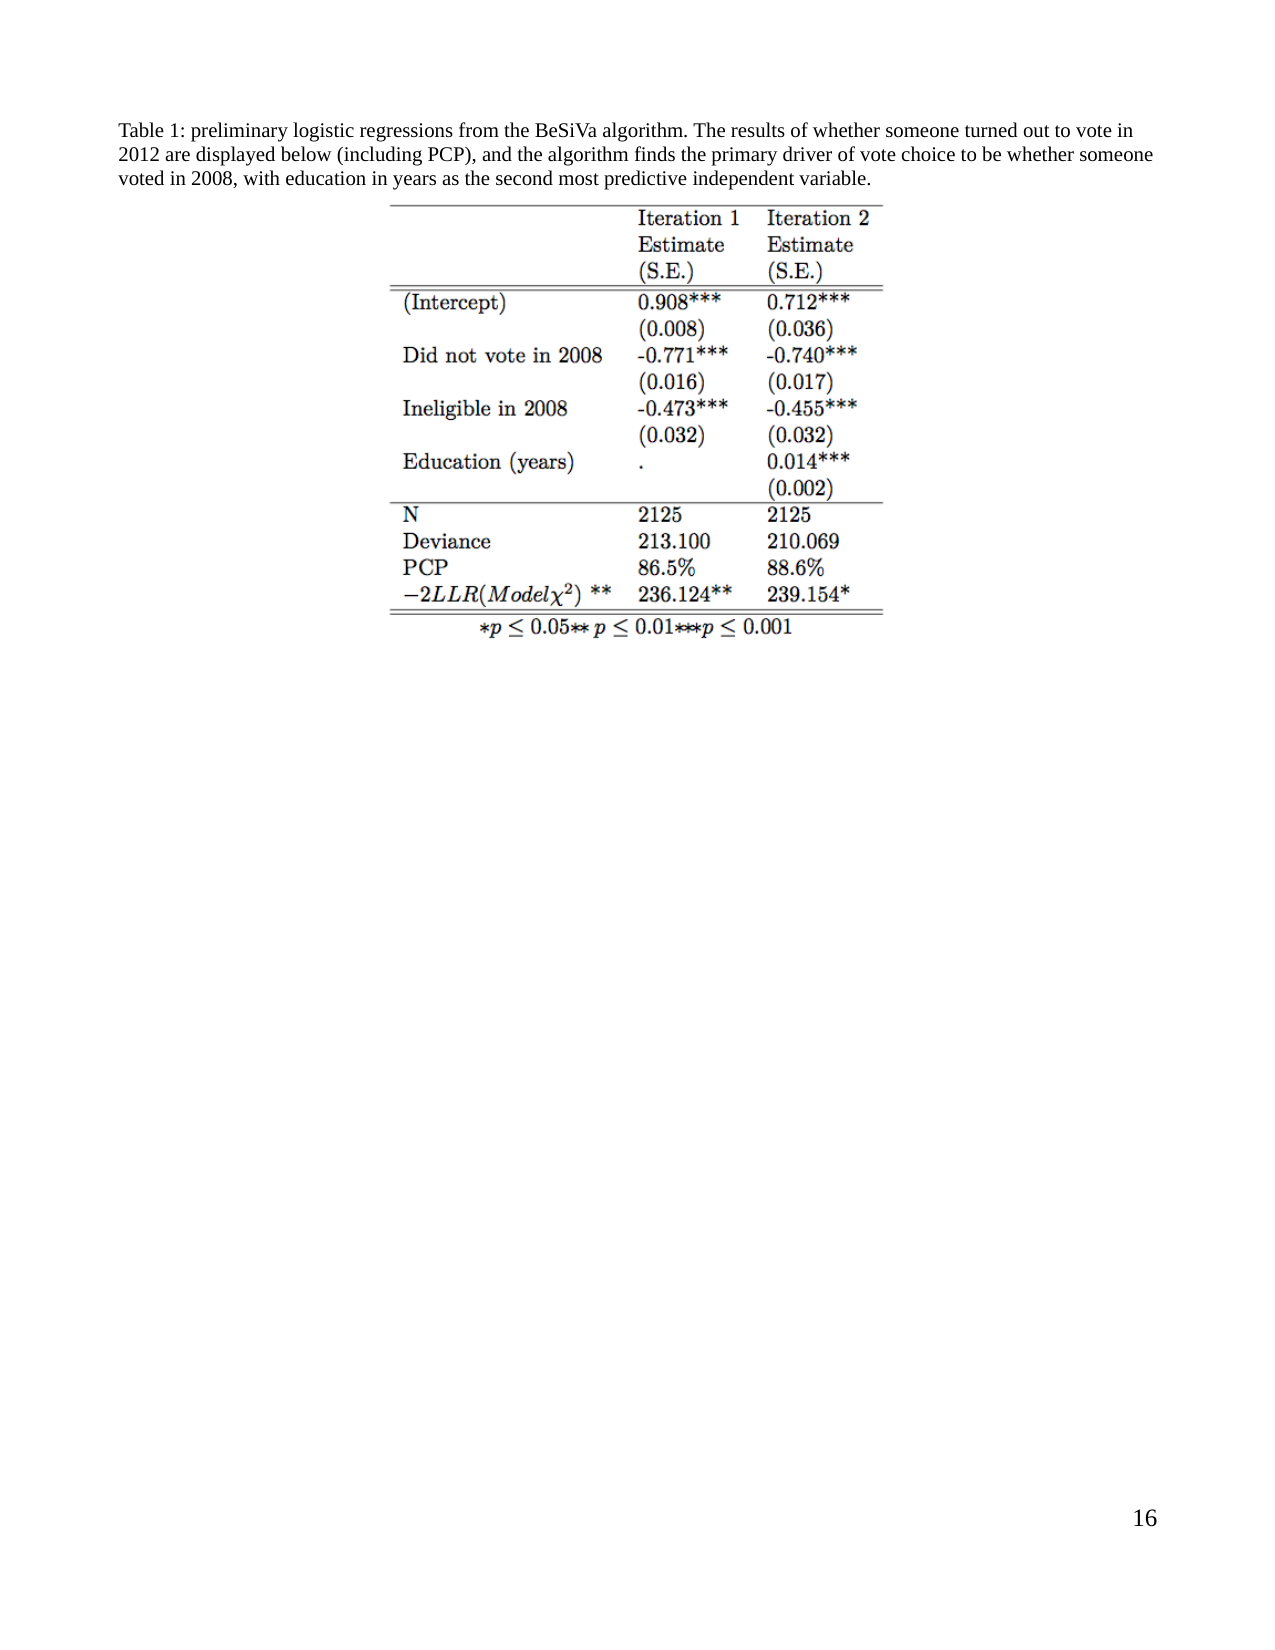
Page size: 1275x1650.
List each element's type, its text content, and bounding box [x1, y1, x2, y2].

picture [385, 202, 890, 647]
text Table 1: preliminary logistic regressions from the BeSiVa algorithm. The results of whether someone turned out to vote in 2012 are displayed below (including PCP), and the algorithm finds the primary driver of vote choice to be whether someone voted in 2008, with education in years as the second most predictive independent variable. [118, 118, 1157, 190]
